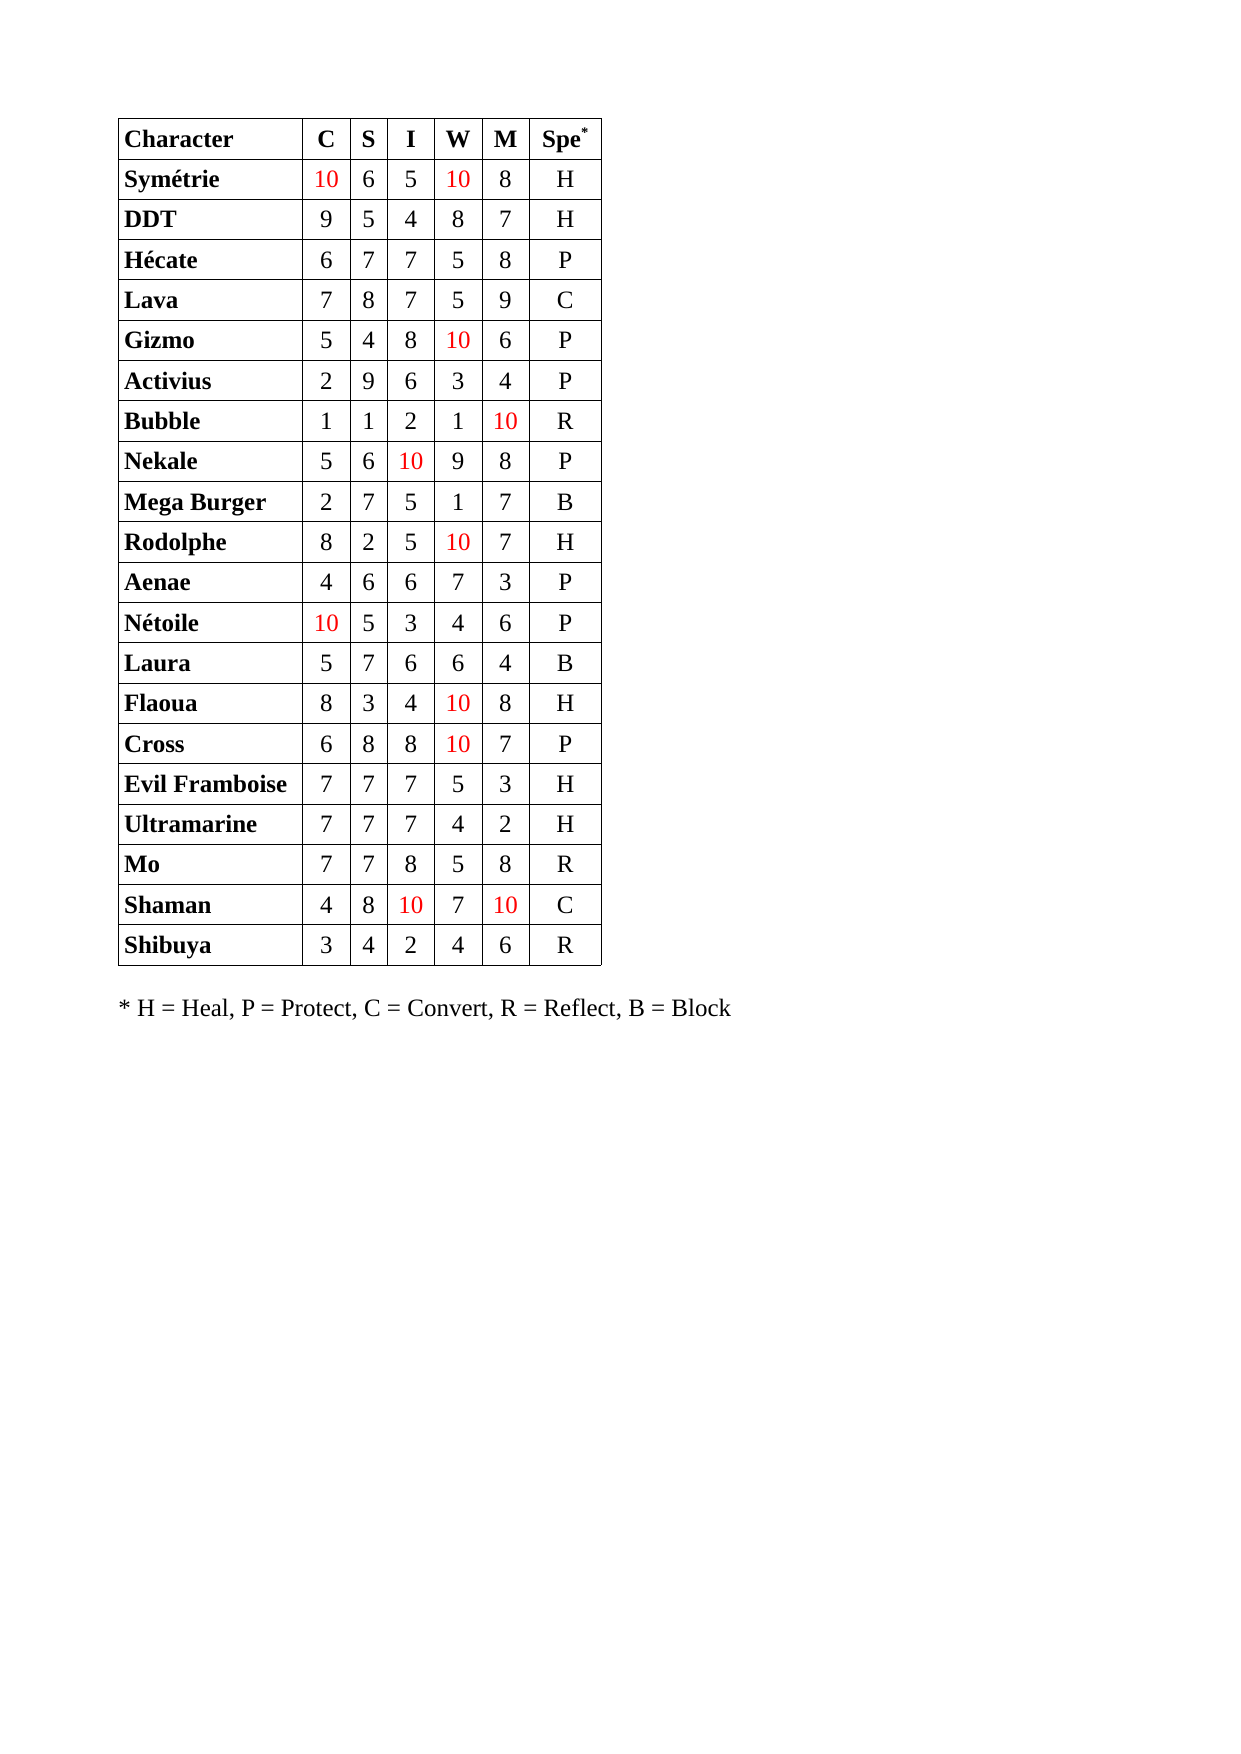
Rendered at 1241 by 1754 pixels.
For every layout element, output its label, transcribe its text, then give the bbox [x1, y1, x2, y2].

table_cell 10 [483, 401, 529, 441]
table_header C [303, 119, 350, 158]
table_cell 6 [483, 603, 529, 642]
table_cell 5 [388, 482, 434, 521]
table_cell 5 [435, 845, 482, 884]
table_cell Activius [119, 361, 302, 400]
table_cell 10 [435, 522, 482, 562]
table_cell 8 [388, 845, 434, 884]
table_cell 5 [435, 280, 482, 320]
table_cell H [530, 160, 601, 199]
table_cell 10 [435, 684, 482, 723]
table_cell 2 [303, 482, 350, 521]
table_cell 5 [351, 603, 387, 642]
table_cell P [530, 603, 601, 642]
table_cell B [530, 643, 601, 682]
table_cell P [530, 321, 601, 360]
table_cell 7 [303, 764, 350, 803]
table_cell R [530, 845, 601, 884]
table_cell P [530, 724, 601, 763]
table_cell 8 [388, 321, 434, 360]
table_cell 4 [435, 805, 482, 844]
table_header I [388, 119, 434, 158]
table_cell 7 [435, 885, 482, 924]
table_cell Aenae [119, 563, 302, 602]
table_cell 6 [388, 643, 434, 682]
table_cell 5 [388, 522, 434, 562]
table_cell 5 [435, 240, 482, 279]
table_cell 7 [351, 764, 387, 803]
table_cell 2 [483, 805, 529, 844]
table_cell Ultramarine [119, 805, 302, 844]
table_cell 7 [303, 805, 350, 844]
table_cell 8 [483, 845, 529, 884]
table_cell 1 [435, 482, 482, 521]
table_cell 3 [435, 361, 482, 400]
table_cell Nekale [119, 442, 302, 481]
table_cell 8 [483, 240, 529, 279]
table_cell 7 [351, 845, 387, 884]
table_cell 7 [483, 200, 529, 239]
table_cell 7 [388, 240, 434, 279]
table_cell 7 [435, 563, 482, 602]
table_cell 7 [351, 805, 387, 844]
table_cell 10 [303, 160, 350, 199]
table_cell 7 [483, 482, 529, 521]
table_cell 2 [303, 361, 350, 400]
table_cell 2 [351, 522, 387, 562]
table_cell H [530, 805, 601, 844]
table_cell 7 [303, 845, 350, 884]
table_cell Cross [119, 724, 302, 763]
table_cell 6 [351, 160, 387, 199]
table_cell R [530, 401, 601, 441]
table_cell 9 [483, 280, 529, 320]
table_cell 6 [483, 925, 529, 965]
table_cell 4 [351, 925, 387, 965]
table_cell H [530, 684, 601, 723]
table_cell 9 [435, 442, 482, 481]
table_cell 7 [483, 724, 529, 763]
table_cell 5 [303, 643, 350, 682]
table_cell 5 [303, 321, 350, 360]
table_cell 6 [435, 643, 482, 682]
table_cell 7 [388, 805, 434, 844]
table_cell 7 [483, 522, 529, 562]
table_cell 7 [351, 240, 387, 279]
table_cell 10 [435, 321, 482, 360]
table_cell 5 [351, 200, 387, 239]
table_cell 1 [303, 401, 350, 441]
table_cell 2 [388, 925, 434, 965]
table_cell 6 [351, 563, 387, 602]
table_cell 8 [483, 442, 529, 481]
text * H = Heal, P = Protect, C = Convert, R = Reflect, B = Block [118, 993, 1122, 1022]
table_cell 5 [388, 160, 434, 199]
table_cell R [530, 925, 601, 965]
table_cell 8 [351, 280, 387, 320]
table_cell Nétoile [119, 603, 302, 642]
table_header Character [119, 119, 302, 158]
table_header W [435, 119, 482, 158]
table_cell Shibuya [119, 925, 302, 965]
table_cell Bubble [119, 401, 302, 441]
table_cell Symétrie [119, 160, 302, 199]
table_cell Hécate [119, 240, 302, 279]
table_cell Rodolphe [119, 522, 302, 562]
table_cell H [530, 764, 601, 803]
table_cell DDT [119, 200, 302, 239]
table_cell 10 [303, 603, 350, 642]
table_cell P [530, 361, 601, 400]
table_cell Mo [119, 845, 302, 884]
table_cell 6 [483, 321, 529, 360]
table_cell 4 [435, 603, 482, 642]
table_cell 7 [388, 764, 434, 803]
table_cell Shaman [119, 885, 302, 924]
table_cell 6 [303, 240, 350, 279]
table_cell 3 [483, 563, 529, 602]
table_cell Flaoua [119, 684, 302, 723]
table_cell 7 [351, 643, 387, 682]
table_cell C [530, 280, 601, 320]
table_cell 6 [388, 563, 434, 602]
table_cell 4 [388, 200, 434, 239]
table_cell 2 [388, 401, 434, 441]
table_cell 4 [483, 361, 529, 400]
table_cell 4 [483, 643, 529, 682]
table_cell 4 [303, 885, 350, 924]
table_cell 1 [435, 401, 482, 441]
table_cell 3 [351, 684, 387, 723]
table_cell C [530, 885, 601, 924]
table_header M [483, 119, 529, 158]
table_cell 9 [351, 361, 387, 400]
table_cell 6 [351, 442, 387, 481]
table_header S [351, 119, 387, 158]
table_cell Gizmo [119, 321, 302, 360]
table_cell 4 [435, 925, 482, 965]
table_cell 4 [351, 321, 387, 360]
table_cell 8 [483, 160, 529, 199]
table_cell 1 [351, 401, 387, 441]
table_cell 5 [303, 442, 350, 481]
table_cell 10 [435, 724, 482, 763]
table_cell H [530, 522, 601, 562]
table_cell 10 [435, 160, 482, 199]
table_cell P [530, 442, 601, 481]
table_cell 3 [303, 925, 350, 965]
table_cell 3 [388, 603, 434, 642]
table_cell Evil Framboise [119, 764, 302, 803]
table_header Spe* [530, 119, 601, 158]
table_cell 5 [435, 764, 482, 803]
table_cell 9 [303, 200, 350, 239]
table_cell 10 [483, 885, 529, 924]
table_cell 4 [388, 684, 434, 723]
table_cell H [530, 200, 601, 239]
table_cell 10 [388, 442, 434, 481]
table_cell 8 [351, 885, 387, 924]
table_cell 8 [303, 684, 350, 723]
table_cell 8 [351, 724, 387, 763]
table_cell 10 [388, 885, 434, 924]
table_cell P [530, 240, 601, 279]
table_cell 6 [303, 724, 350, 763]
table_cell 8 [303, 522, 350, 562]
table_cell 7 [351, 482, 387, 521]
table_cell P [530, 563, 601, 602]
table_cell Laura [119, 643, 302, 682]
table_cell 7 [388, 280, 434, 320]
table_cell Mega Burger [119, 482, 302, 521]
table_cell Lava [119, 280, 302, 320]
table_cell 8 [388, 724, 434, 763]
table_cell 7 [303, 280, 350, 320]
table_cell 3 [483, 764, 529, 803]
table_cell 6 [388, 361, 434, 400]
table_cell 4 [303, 563, 350, 602]
table_cell 8 [435, 200, 482, 239]
table_cell 8 [483, 684, 529, 723]
table_cell B [530, 482, 601, 521]
